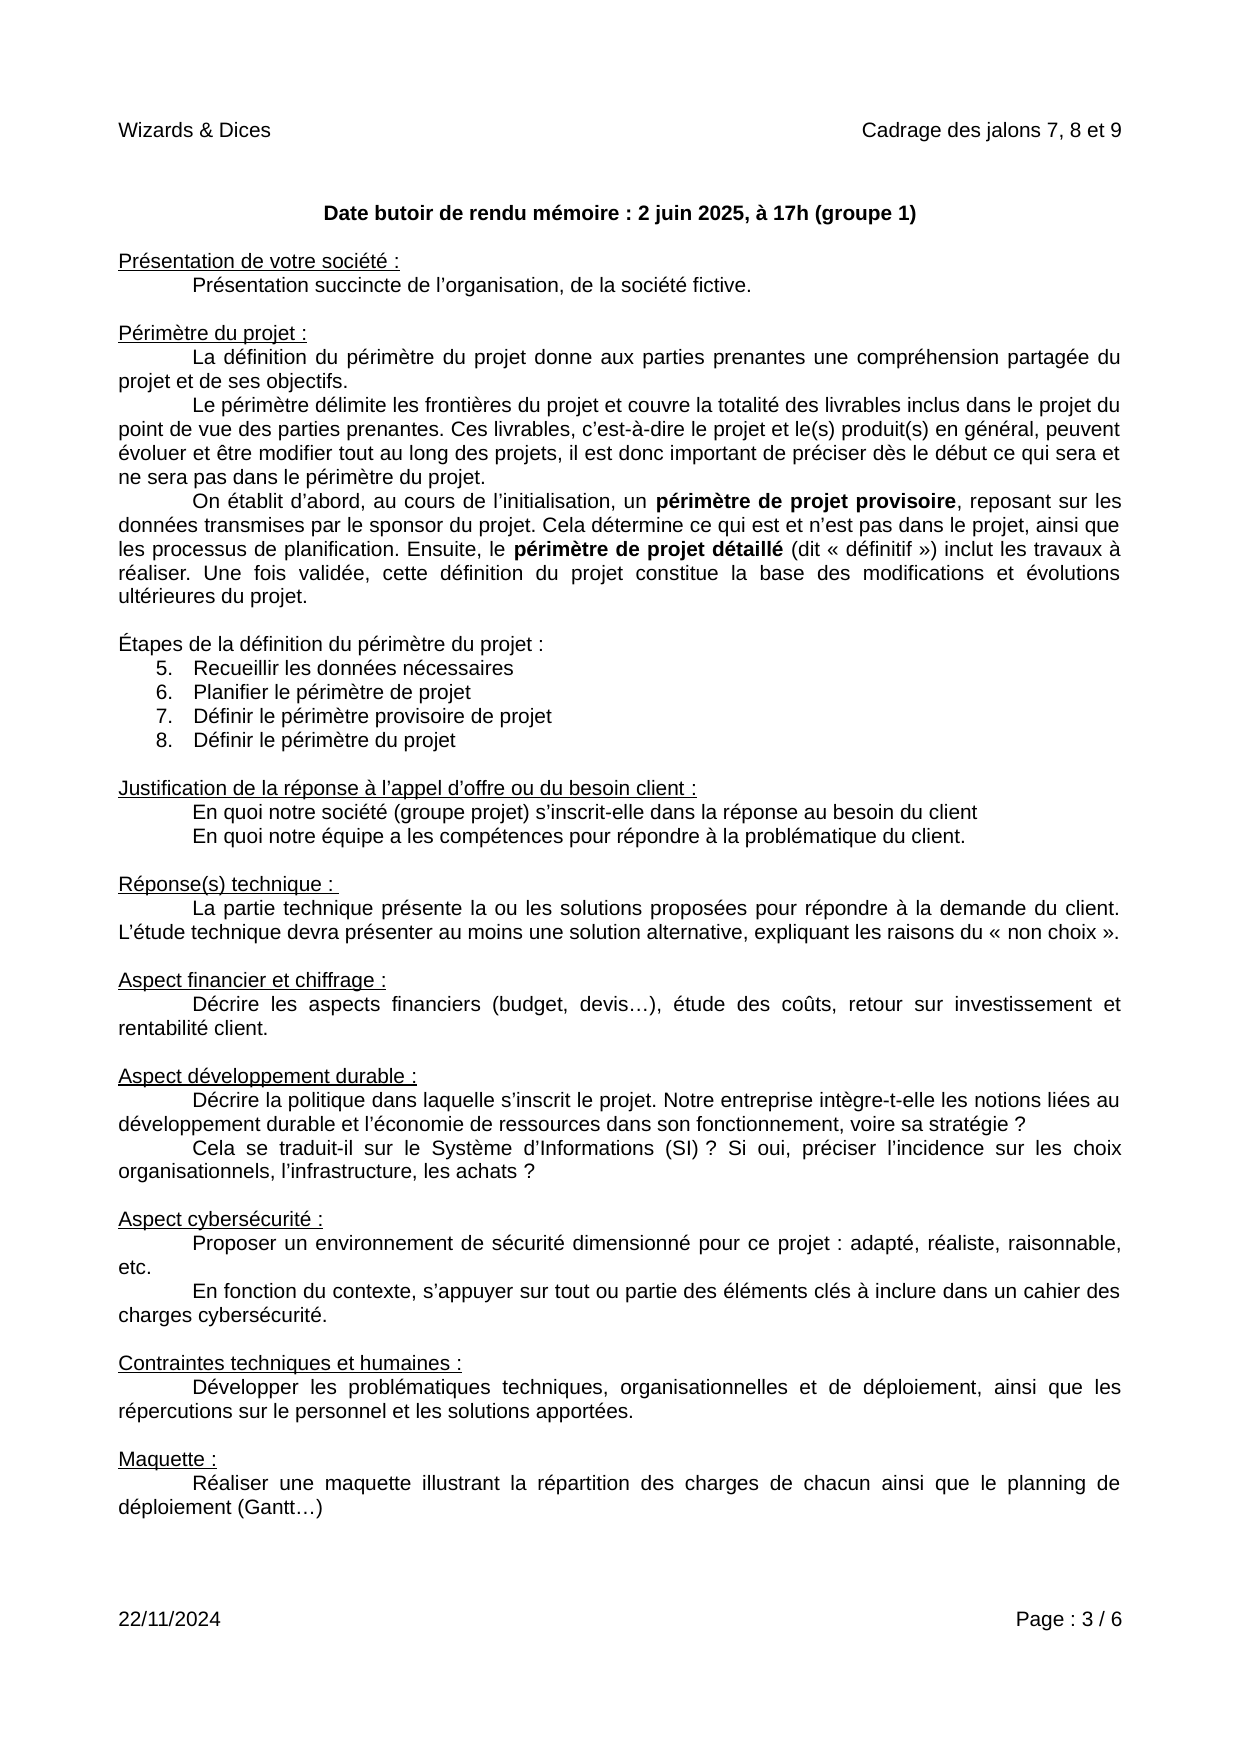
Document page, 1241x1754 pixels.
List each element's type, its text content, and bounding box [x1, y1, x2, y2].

text En fonction du contexte, s’appuyer sur tout ou partie des éléments clés à inclure dans un cahier des charges cybersécurité. [118, 1279, 1122, 1327]
text Présentation succincte de l’organisation, de la société fictive. [118, 273, 1122, 297]
list Définir le périmètre provisoire de projet [156, 704, 1122, 728]
text Aspect financier et chiffrage : [118, 968, 1122, 992]
text Aspect développement durable : [118, 1063, 1122, 1087]
text Présentation de votre société : [118, 249, 1122, 273]
text Développer les problématiques techniques, organisationnelles et de déploiement, ainsi que les répercutions sur le personnel et les solutions apportées. [118, 1375, 1122, 1423]
text Réaliser une maquette illustrant la répartition des charges de chacun ainsi que le planning de déploiement (Gantt…) [118, 1471, 1122, 1519]
text Aspect cybersécurité : [118, 1207, 1122, 1231]
text Étapes de la définition du périmètre du projet : [118, 632, 1122, 656]
text Décrire la politique dans laquelle s’inscrit le projet. Notre entreprise intègre-t-elle les notions liées au développement durable et l’économie de ressources dans son fonctionnement, voire sa stratégie ? [118, 1087, 1122, 1135]
text Cela se traduit-il sur le Système d’Informations (SI) ? Si oui, préciser l’incidence sur les choix organisationnels, l’infrastructure, les achats ? [118, 1135, 1122, 1183]
text Maquette : [118, 1447, 1122, 1471]
text En quoi notre équipe a les compétences pour répondre à la problématique du client. [192, 824, 1122, 848]
text On établit d’abord, au cours de l’initialisation, un périmètre de projet provisoire, reposant sur les données transmises par le sponsor du projet. Cela détermine ce qui est et n’est pas dans le projet, ainsi que les processus de planification. Ensuite, le périmètre de projet détaillé (dit « définitif ») inclut les travaux à réaliser. Une fois validée, cette définition du projet constitue la base des modifications et évolutions ultérieures du projet. [118, 488, 1122, 608]
text Le périmètre délimite les frontières du projet et couvre la totalité des livrables inclus dans le projet du point de vue des parties prenantes. Ces livrables, c’est-à-dire le projet et le(s) produit(s) en général, peuvent évoluer et être modifier tout au long des projets, il est donc important de préciser dès le début ce qui sera et ne sera pas dans le périmètre du projet. [118, 393, 1122, 488]
text La définition du périmètre du projet donne aux parties prenantes une compréhension partagée du projet et de ses objectifs. [118, 345, 1122, 393]
text Décrire les aspects financiers (budget, devis…), étude des coûts, retour sur investissement et rentabilité client. [118, 992, 1122, 1039]
text Proposer un environnement de sécurité dimensionné pour ce projet : adapté, réaliste, raisonnable, etc. [118, 1231, 1122, 1279]
text Contraintes techniques et humaines : [118, 1351, 1122, 1375]
text Réponse(s) technique : [118, 872, 1122, 896]
text Date butoir de rendu mémoire : 2 juin 2025, à 17h (groupe 1) [118, 201, 1122, 225]
text Périmètre du projet : [118, 321, 1122, 345]
list Définir le périmètre du projet [156, 728, 1122, 752]
list Planifier le périmètre de projet [156, 680, 1122, 704]
list Recueillir les données nécessaires [156, 656, 1122, 680]
text La partie technique présente la ou les solutions proposées pour répondre à la demande du client. L’étude technique devra présenter au moins une solution alternative, expliquant les raisons du « non choix ». [118, 896, 1122, 944]
text En quoi notre société (groupe projet) s’inscrit-elle dans la réponse au besoin du client [192, 800, 1122, 824]
text Justification de la réponse à l’appel d’offre ou du besoin client : [118, 776, 1122, 800]
